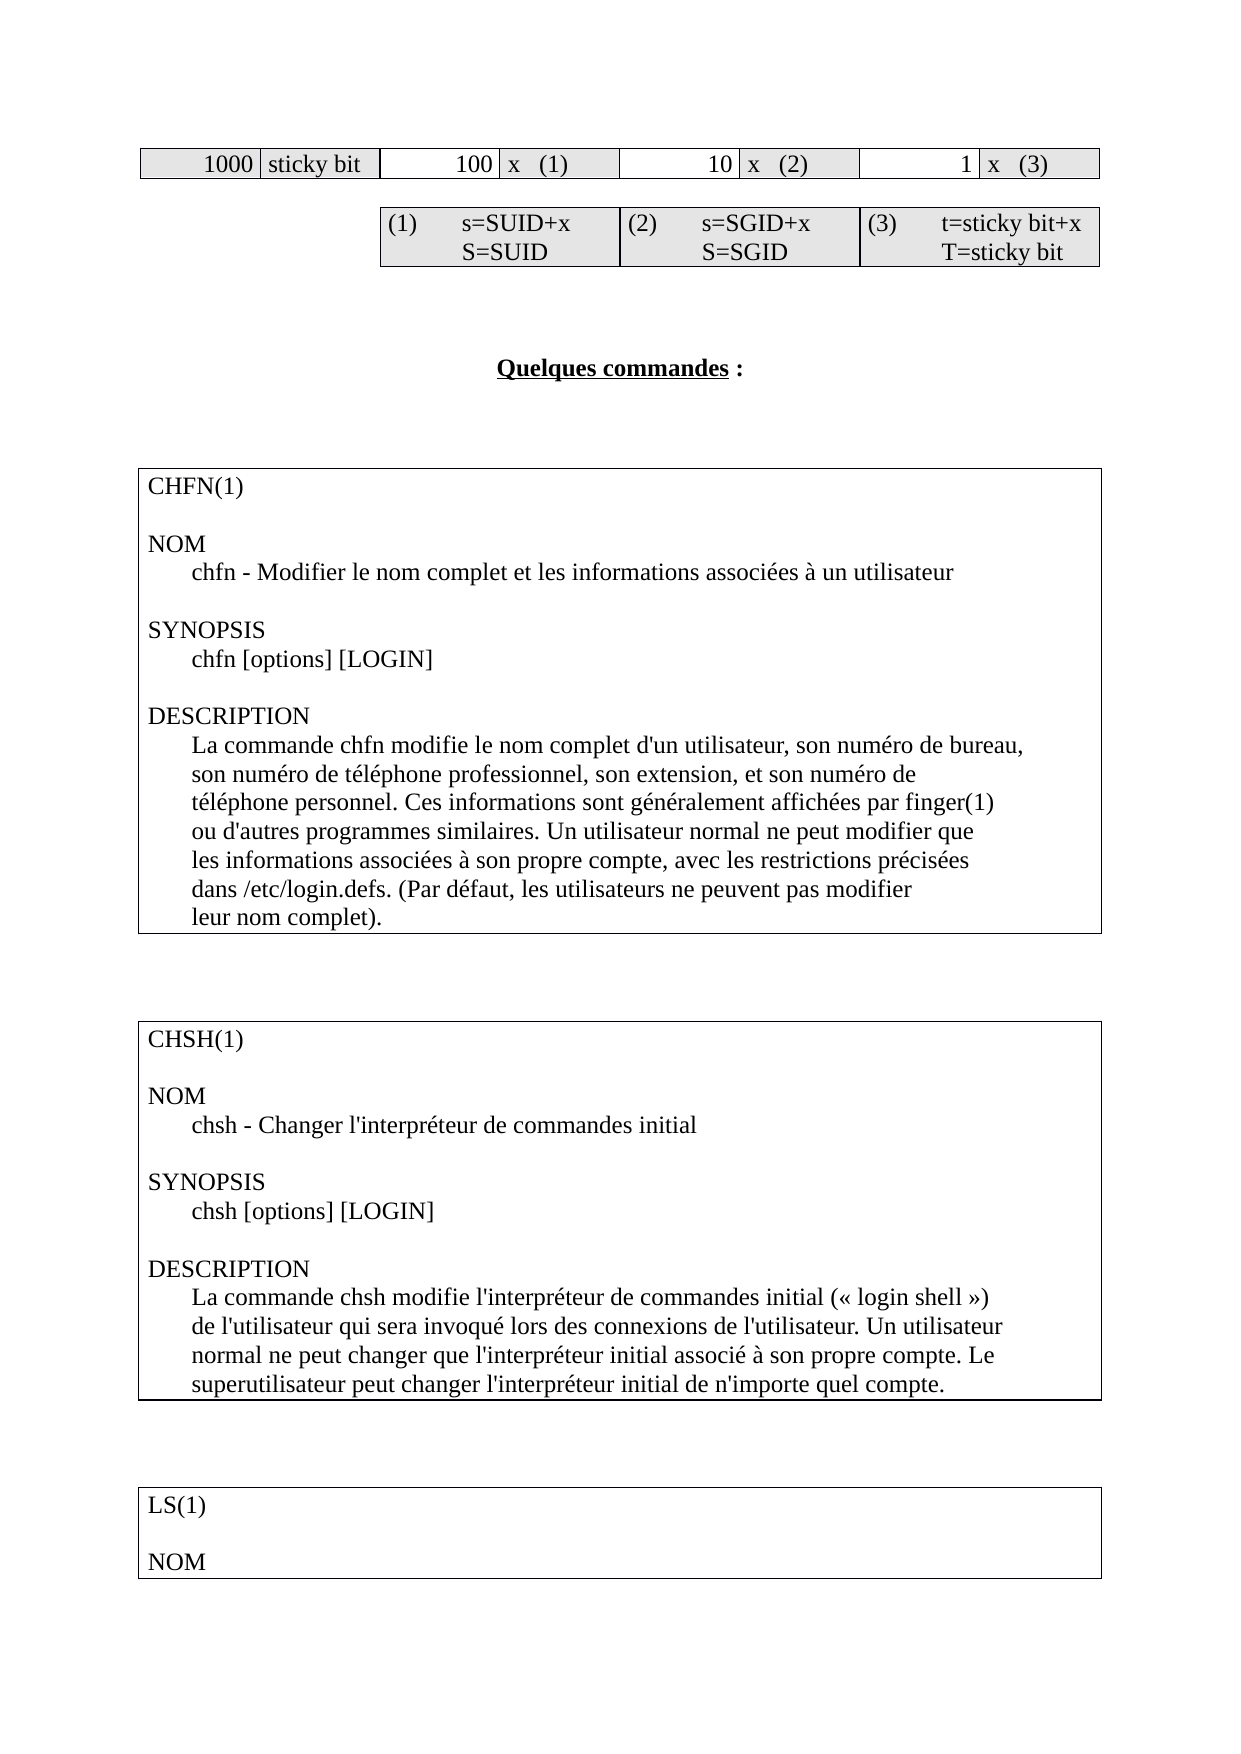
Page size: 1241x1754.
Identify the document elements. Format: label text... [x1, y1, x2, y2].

table_cell 10 [620, 149, 739, 177]
table_cell 1 [860, 149, 979, 177]
text chsh [options] [LOGIN] [148, 1196, 1093, 1225]
text de l'utilisateur qui sera invoqué lors des connexions de l'utilisateur. Un utilisateur [148, 1311, 1093, 1340]
text les informations associées à son propre compte, avec les restrictions précisées [148, 845, 1093, 874]
text CHSH(1) [139, 1022, 1101, 1052]
text SYNOPSIS [148, 615, 1093, 644]
text NOM [148, 529, 1093, 557]
text dans /etc/login.defs. (Par défaut, les utilisateurs ne peuvent pas modifier [148, 874, 1093, 899]
table_cell 1000 [141, 149, 260, 177]
text normal ne peut changer que l'interpréteur initial associé à son propre compte. Le [148, 1340, 1093, 1366]
text téléphone personnel. Ces informations sont généralement affichées par finger(1) [148, 787, 1093, 816]
text chsh - Changer l'interpréteur de commandes initial [148, 1110, 1093, 1139]
text CHFN(1) [139, 469, 1101, 500]
table_cell x (1) [500, 149, 619, 177]
text SYNOPSIS [148, 1167, 1093, 1196]
table_header (2) s=SGID+x S=SGID [621, 208, 859, 266]
text chfn [options] [LOGIN] [148, 644, 1093, 672]
text ou d'autres programmes similaires. Un utilisateur normal ne peut modifier que [148, 816, 1093, 845]
text son numéro de téléphone professionnel, son extension, et son numéro de [148, 759, 1093, 787]
text superutilisateur peut changer l'interpréteur initial de n'importe quel compte. [139, 1366, 1101, 1399]
table_cell 100 [381, 149, 499, 177]
text leur nom complet). [139, 899, 1101, 933]
table_header (3) t=sticky bit+x T=sticky bit [861, 208, 1099, 266]
table_cell sticky bit [261, 149, 379, 177]
text NOM [139, 1544, 1101, 1578]
text NOM [148, 1081, 1093, 1110]
text La commande chsh modifie l'interpréteur de commandes initial (« login shell ») [148, 1282, 1093, 1311]
table_cell x (2) [740, 149, 859, 177]
table_cell x (3) [980, 149, 1099, 177]
text La commande chfn modifie le nom complet d'un utilisateur, son numéro de bureau, [148, 730, 1093, 759]
text LS(1) [139, 1488, 1101, 1519]
text DESCRIPTION [148, 701, 1093, 730]
table_header (1) s=SUID+x S=SUID [381, 208, 619, 266]
table_header [140, 207, 380, 266]
text chfn - Modifier le nom complet et les informations associées à un utilisateur [148, 557, 1093, 586]
text DESCRIPTION [148, 1254, 1093, 1282]
text Quelques commandes : [148, 353, 1093, 382]
